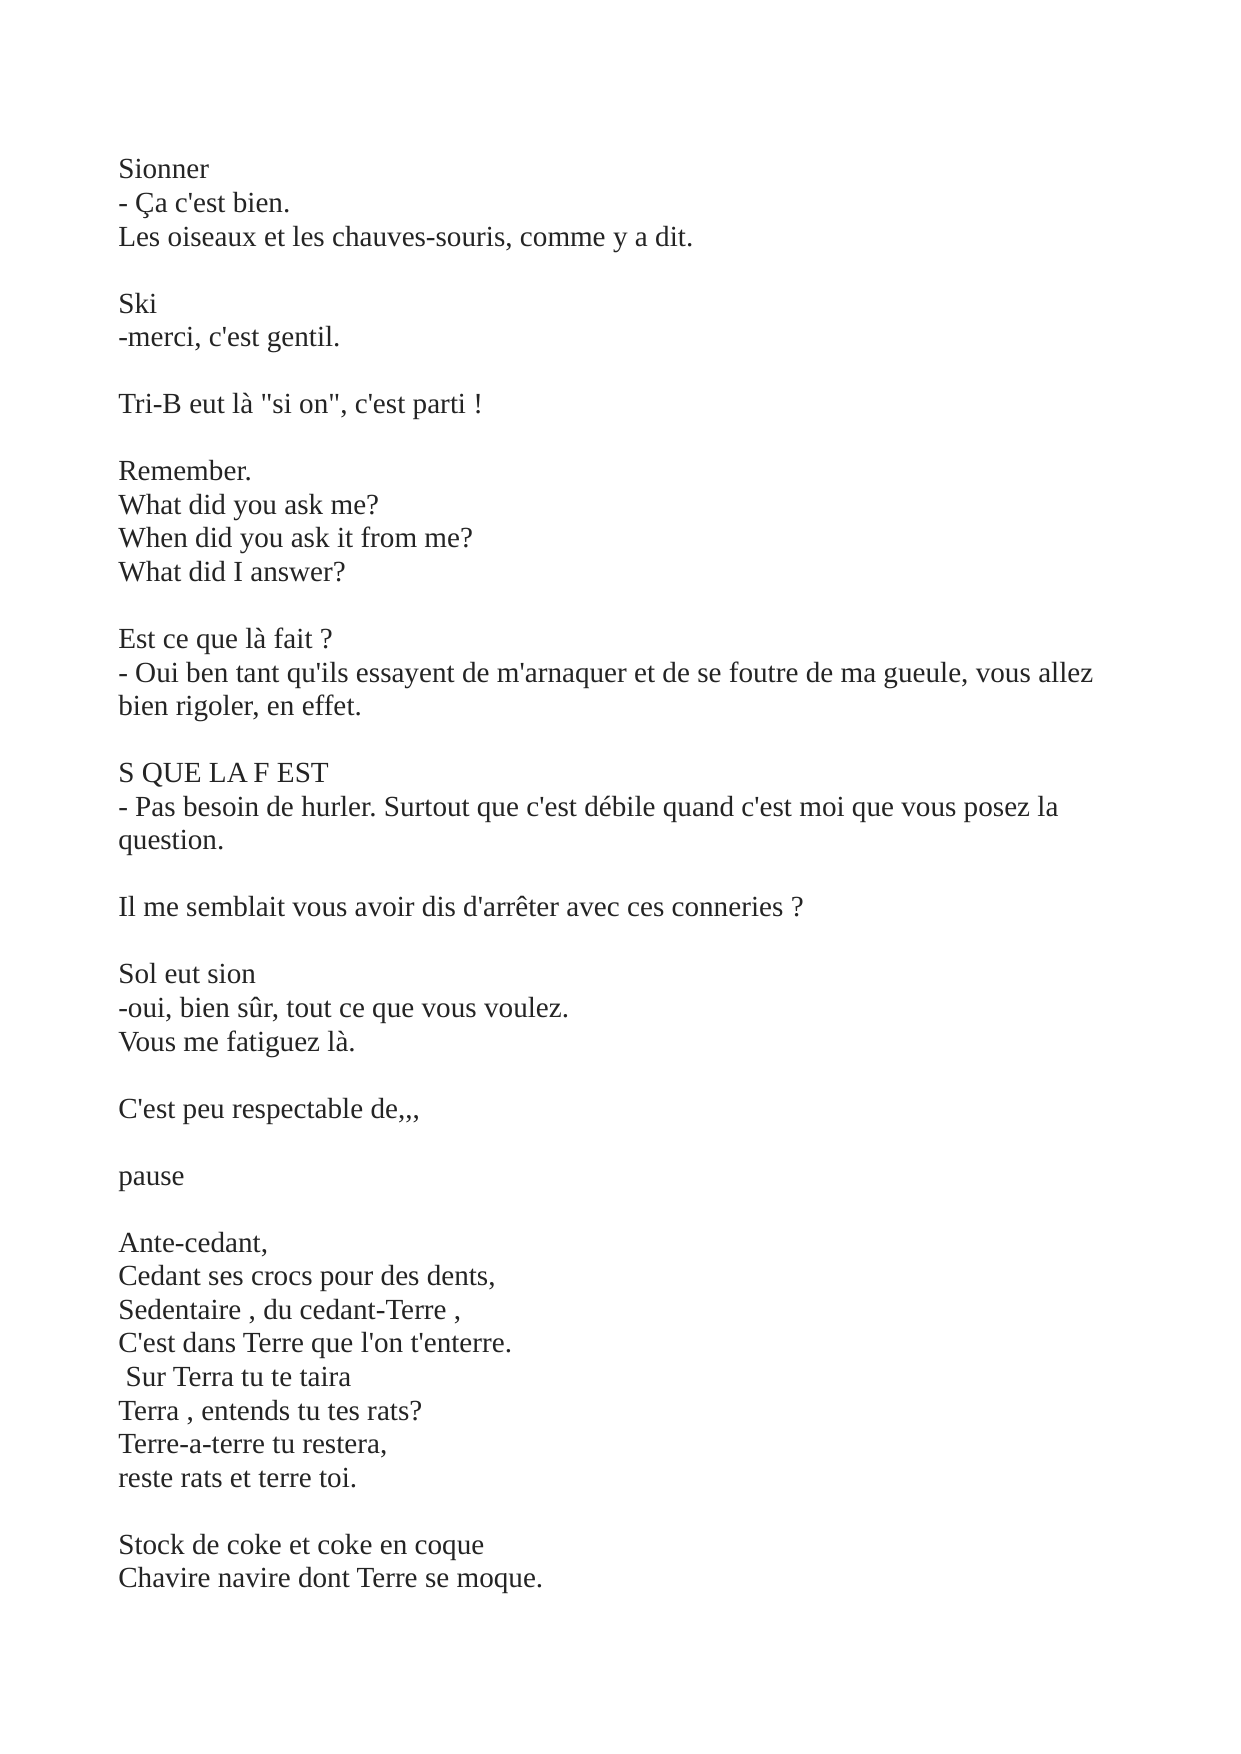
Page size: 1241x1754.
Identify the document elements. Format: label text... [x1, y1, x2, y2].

text -oui, bien sûr, tout ce que vous voulez. [118, 990, 1122, 1024]
text What did I answer? [118, 554, 1122, 588]
text Terra , entends tu tes rats? [118, 1393, 1122, 1426]
text - Ça c'est bien. [118, 185, 1122, 219]
text Chavire navire dont Terre se moque. [118, 1560, 1122, 1594]
text What did you ask me? [118, 487, 1122, 521]
text Stock de coke et coke en coque [118, 1527, 1122, 1560]
text - Oui ben tant qu'ils essayent de m'arnaquer et de se foutre de ma gueule, vous allez bien rigoler, en effet. [118, 655, 1122, 722]
text Sedentaire , du cedant-Terre , [118, 1292, 1122, 1326]
text Vous me fatiguez là. [118, 1024, 1122, 1057]
text Sol eut sion [118, 957, 1122, 990]
text Les oiseaux et les chauves-souris, comme y a dit. [118, 219, 1122, 252]
text Tri-B eut là "si on", c'est parti ! [118, 386, 1122, 420]
text When did you ask it from me? [118, 521, 1122, 554]
text Ski [118, 286, 1122, 319]
text - Pas besoin de hurler. Surtout que c'est débile quand c'est moi que vous posez la question. [118, 789, 1122, 856]
text Ante-cedant, [118, 1225, 1122, 1258]
text -merci, c'est gentil. [118, 319, 1122, 353]
text C'est peu respectable de,,, pause [118, 1091, 1122, 1191]
text Sionner [118, 152, 1122, 185]
text Est ce que là fait ? [118, 621, 1122, 655]
text S QUE LA F EST [118, 755, 1122, 789]
text Terre-a-terre tu restera, [118, 1426, 1122, 1460]
text reste rats et terre toi. [118, 1460, 1122, 1493]
text C'est dans Terre que l'on t'enterre. [118, 1326, 1122, 1359]
text Sur Terra tu te taira [118, 1359, 1122, 1393]
text Remember. [118, 453, 1122, 487]
text Cedant ses crocs pour des dents, [118, 1258, 1122, 1292]
text Il me semblait vous avoir dis d'arrêter avec ces conneries ? [118, 889, 1122, 923]
